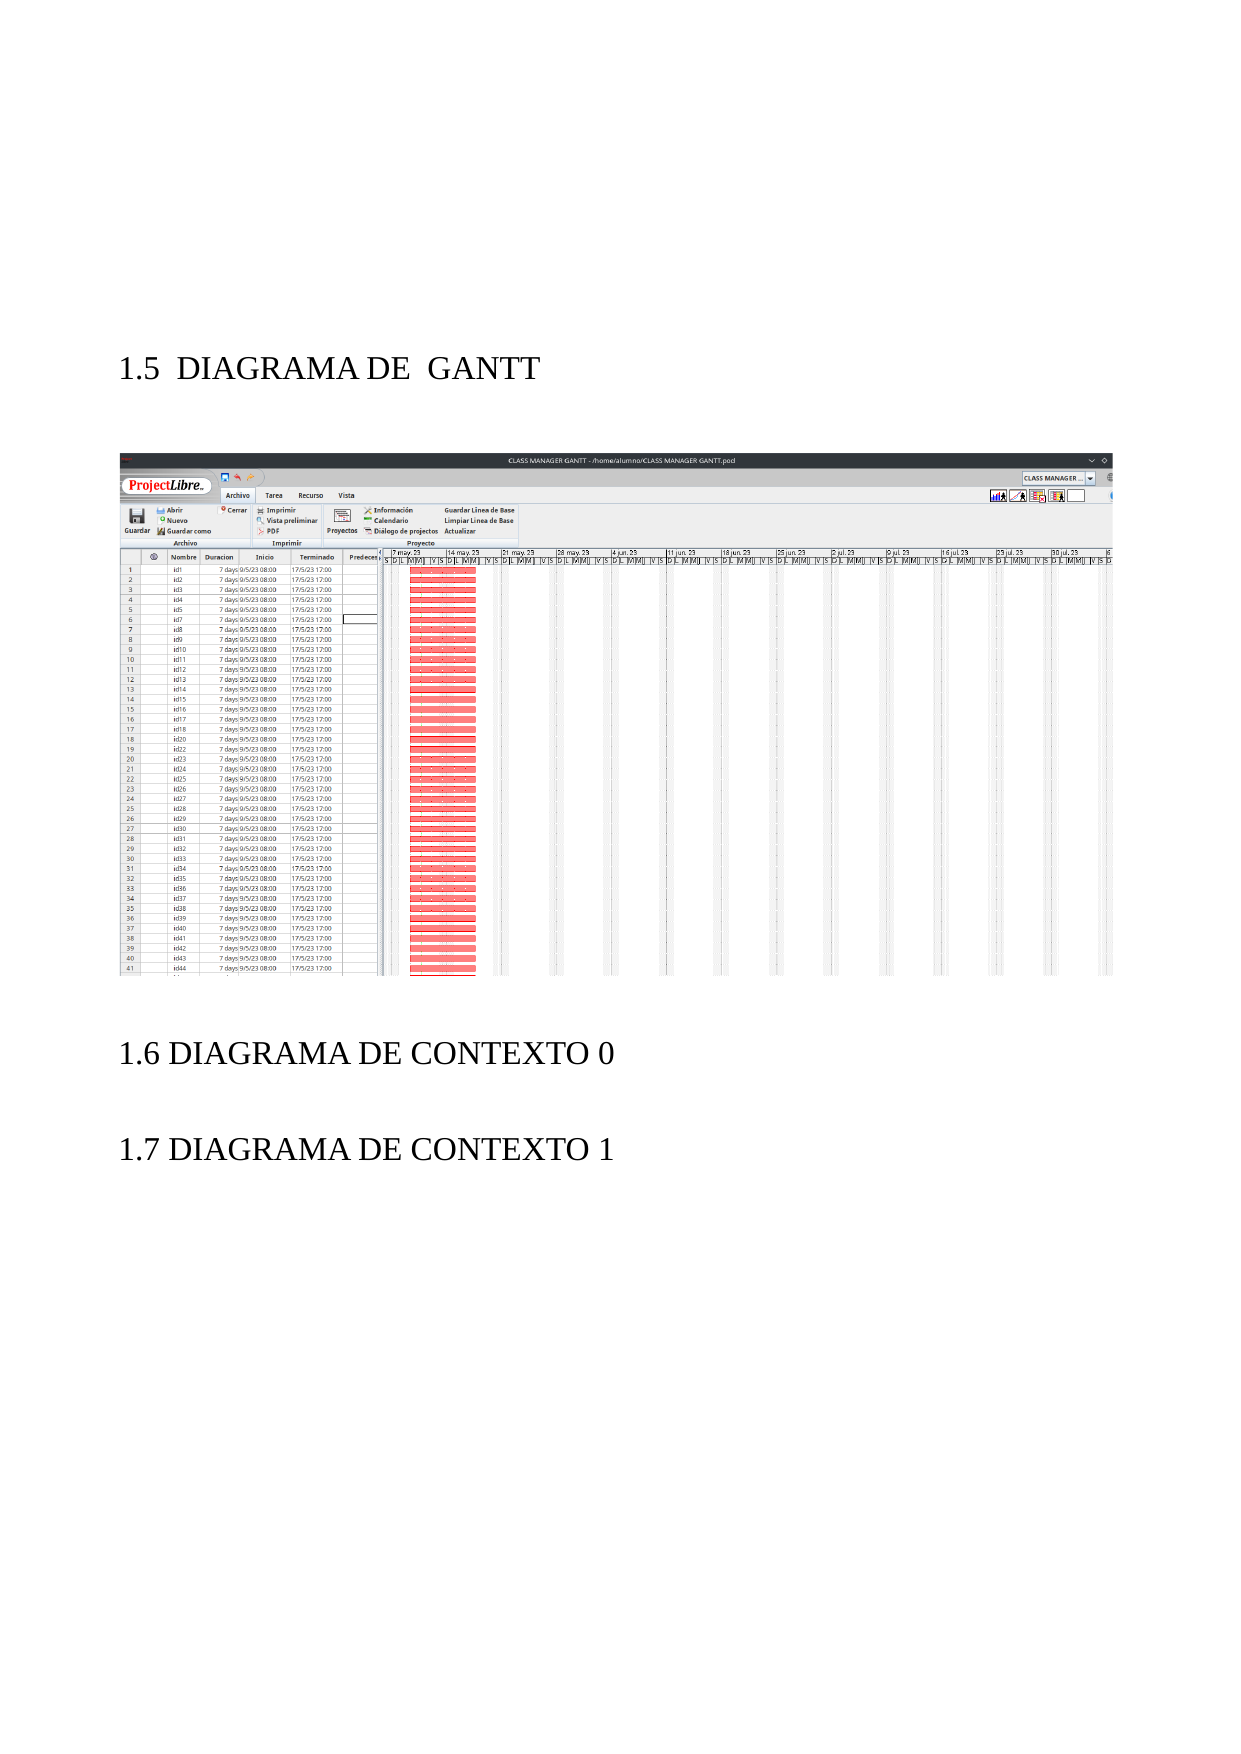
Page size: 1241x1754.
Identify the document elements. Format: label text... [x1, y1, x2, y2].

text 1.7 DIAGRAMA DE CONTEXTO 1 [118, 1129, 1122, 1167]
text 1.6 DIAGRAMA DE CONTEXTO 0 [118, 1033, 1122, 1071]
picture [119, 453, 1113, 976]
text 1.5 DIAGRAMA DE GANTT [118, 348, 1122, 386]
